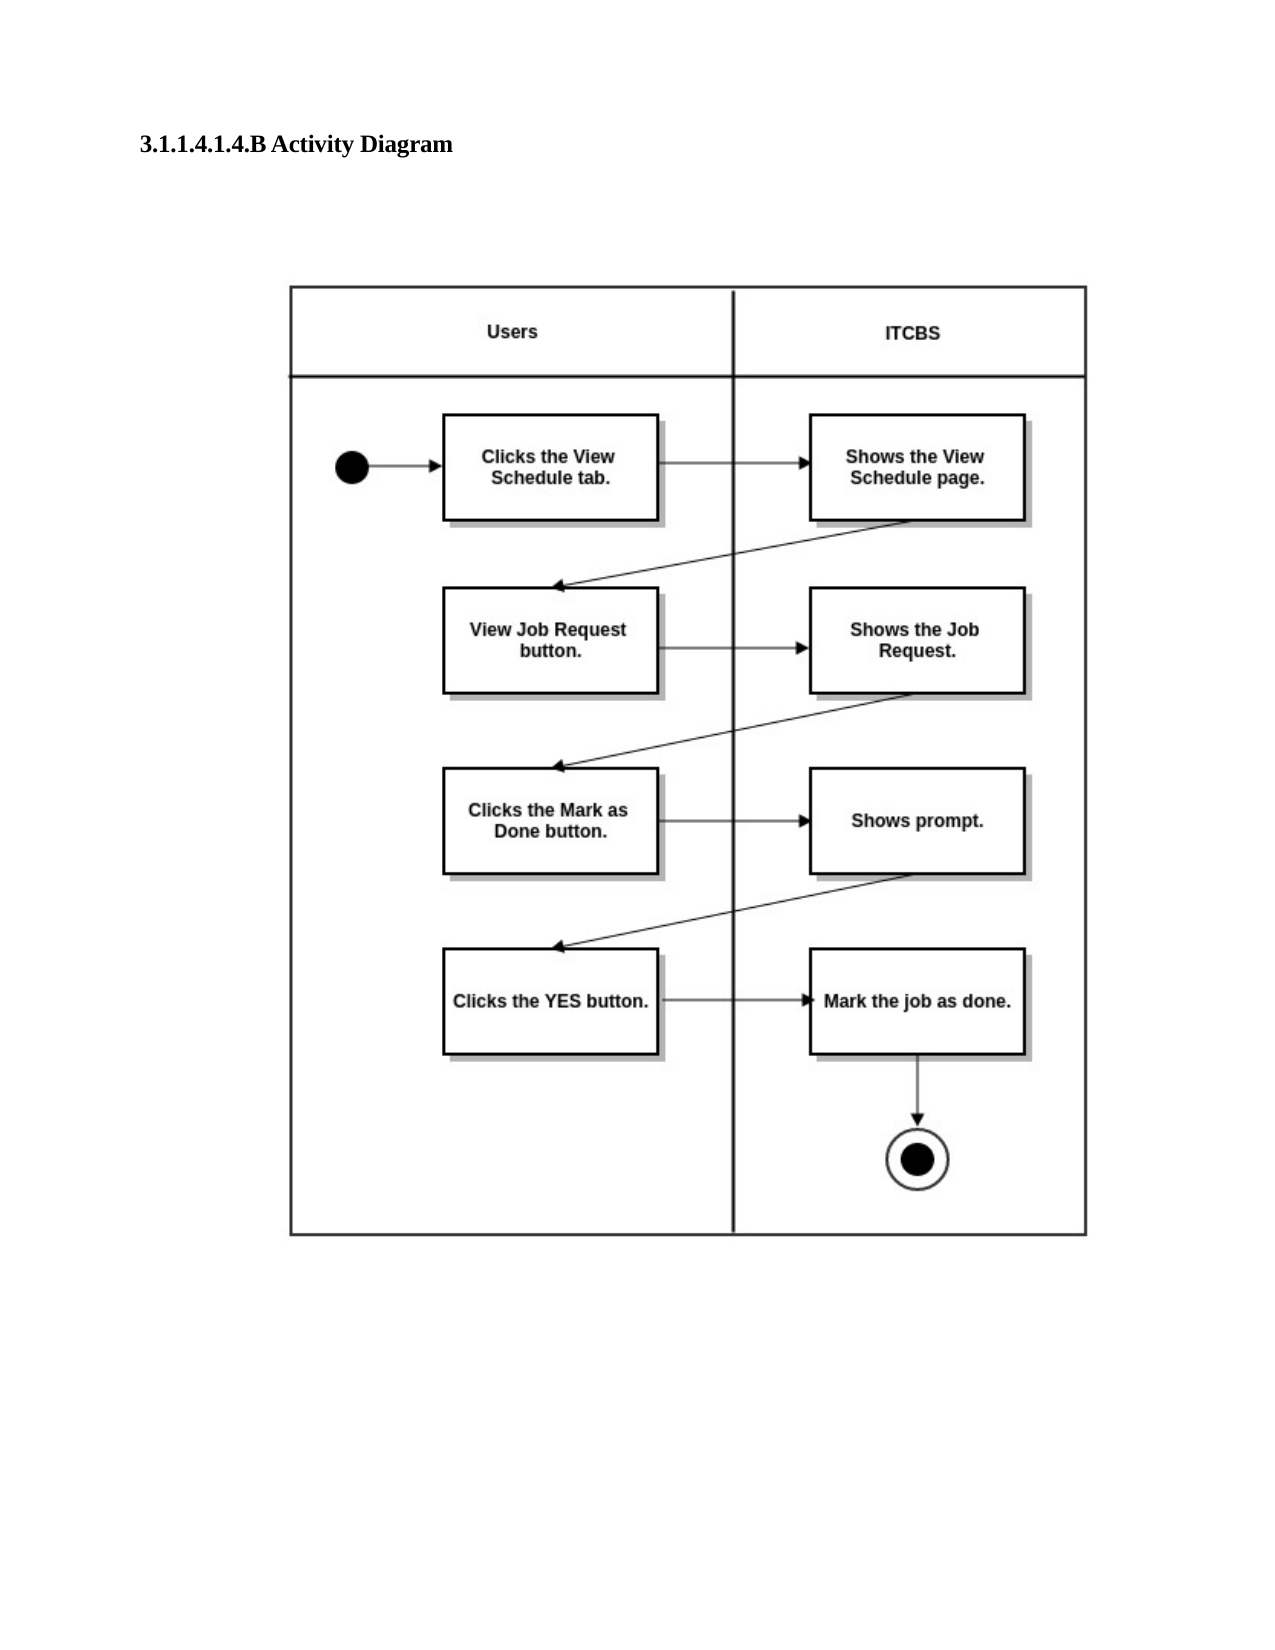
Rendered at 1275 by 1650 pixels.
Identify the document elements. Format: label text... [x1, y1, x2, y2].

text 3.1.1.4.1.4.B Activity Diagram [139, 129, 1135, 157]
picture [62, 182, 1121, 1268]
